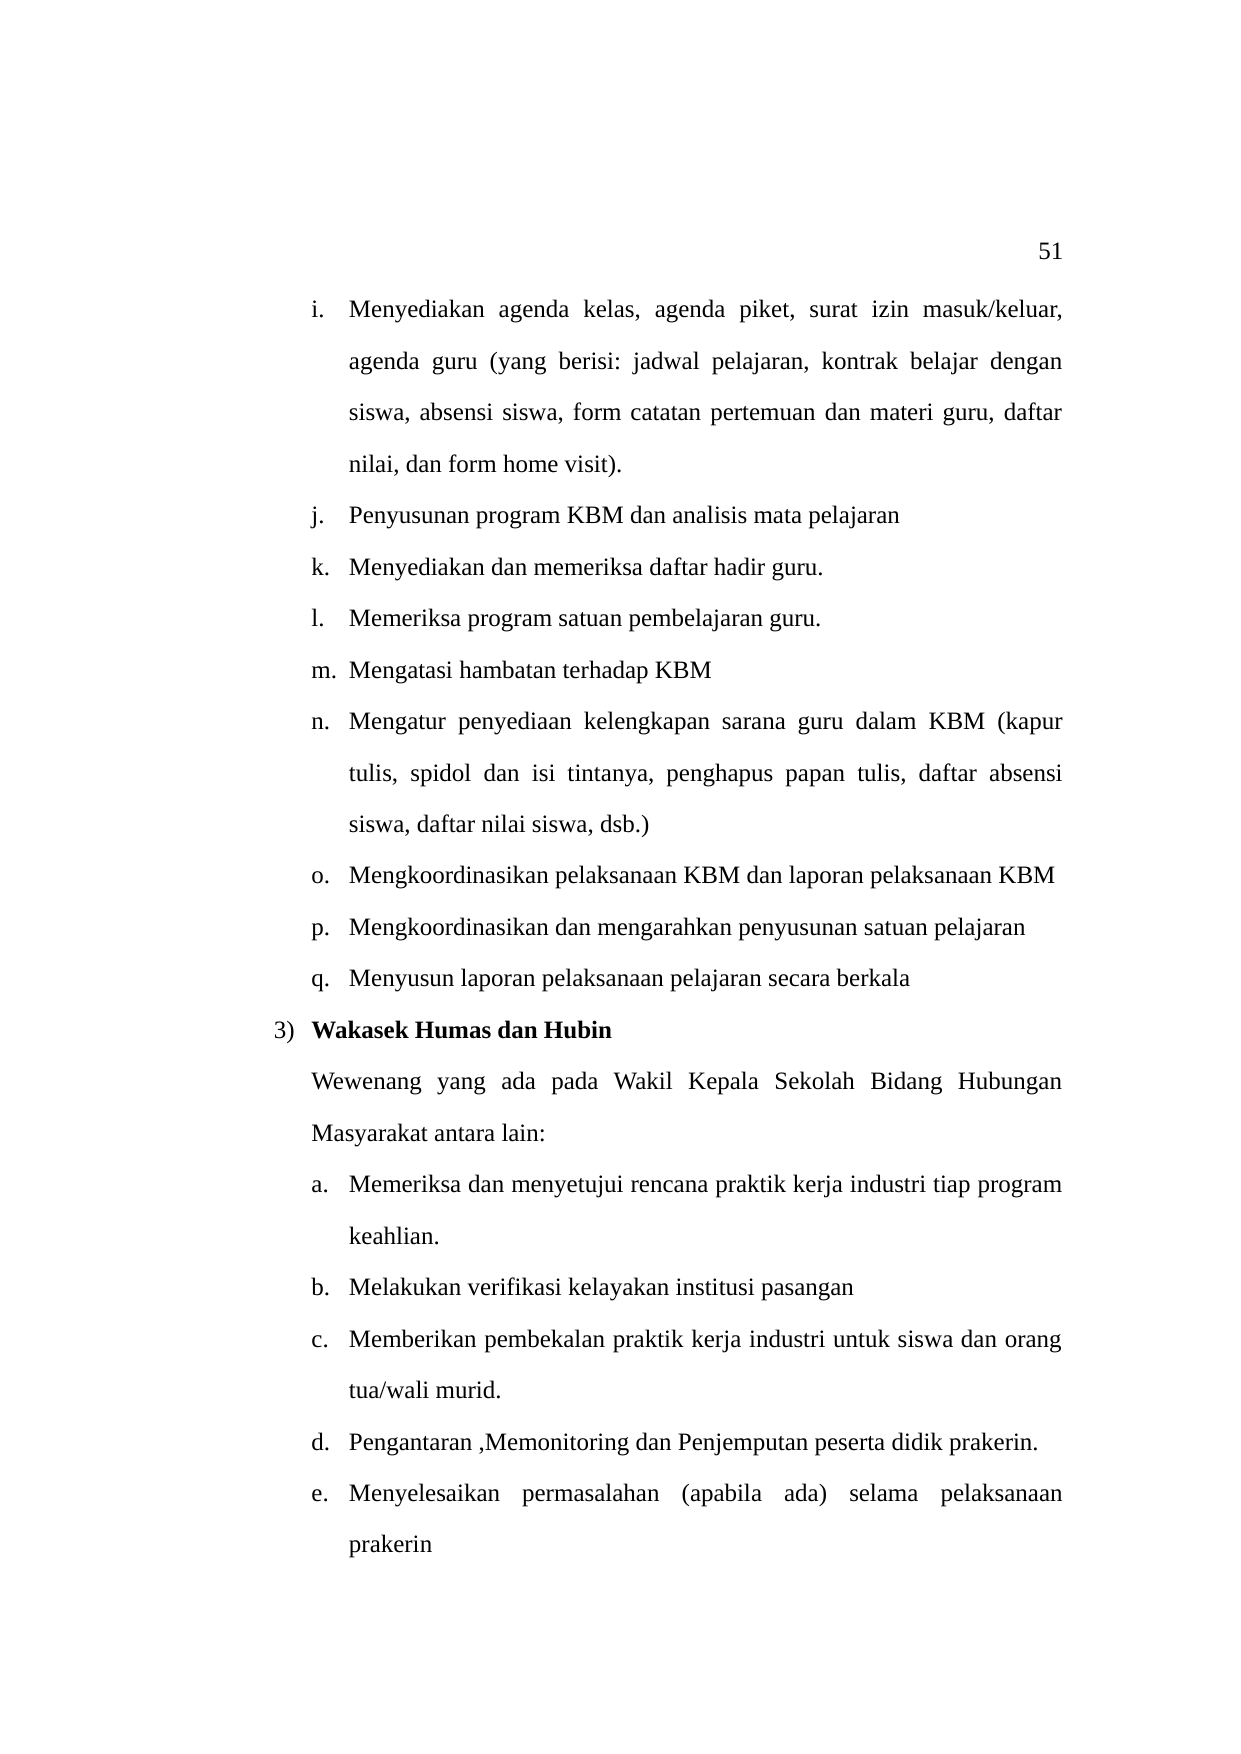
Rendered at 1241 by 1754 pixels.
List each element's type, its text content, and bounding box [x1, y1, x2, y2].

list Wakasek Humas dan Hubin [274, 1015, 1063, 1044]
list Menyediakan agenda kelas, agenda piket, surat izin masuk/keluar, agenda guru (yang berisi: jadwal pelajaran, kontrak belajar dengan siswa, absensi siswa, form catatan pertemuan dan materi guru, daftar nilai, dan form home visit). [311, 294, 1063, 478]
list Wewenang yang ada pada Wakil Kepala Sekolah Bidang Hubungan Masyarakat antara lain: [274, 1066, 1063, 1147]
list Mengatasi hambatan terhadap KBM [311, 655, 1063, 683]
list Melakukan verifikasi kelayakan institusi pasangan [311, 1272, 1063, 1301]
list Menyusun laporan pelaksanaan pelajaran secara berkala [311, 963, 1063, 992]
list Menyelesaikan permasalahan (apabila ada) selama pelaksanaan prakerin [311, 1478, 1063, 1558]
list Mengkoordinasikan dan mengarahkan penyusunan satuan pelajaran [311, 912, 1063, 941]
list Memberikan pembekalan praktik kerja industri untuk siswa dan orang tua/wali murid. [311, 1324, 1063, 1404]
list Memeriksa dan menyetujui rencana praktik kerja industri tiap program keahlian. [311, 1169, 1063, 1249]
list Mengkoordinasikan pelaksanaan KBM dan laporan pelaksanaan KBM [311, 861, 1063, 889]
list Mengatur penyediaan kelengkapan sarana guru dalam KBM (kapur tulis, spidol dan isi tintanya, penghapus papan tulis, daftar absensi siswa, daftar nilai siswa, dsb.) [311, 706, 1063, 838]
list Penyusunan program KBM dan analisis mata pelajaran [311, 500, 1063, 529]
list Pengantaran ,Memonitoring dan Penjemputan peserta didik prakerin. [311, 1427, 1063, 1455]
list Memeriksa program satuan pembelajaran guru. [311, 603, 1063, 632]
list Menyediakan dan memeriksa daftar hadir guru. [311, 552, 1063, 581]
